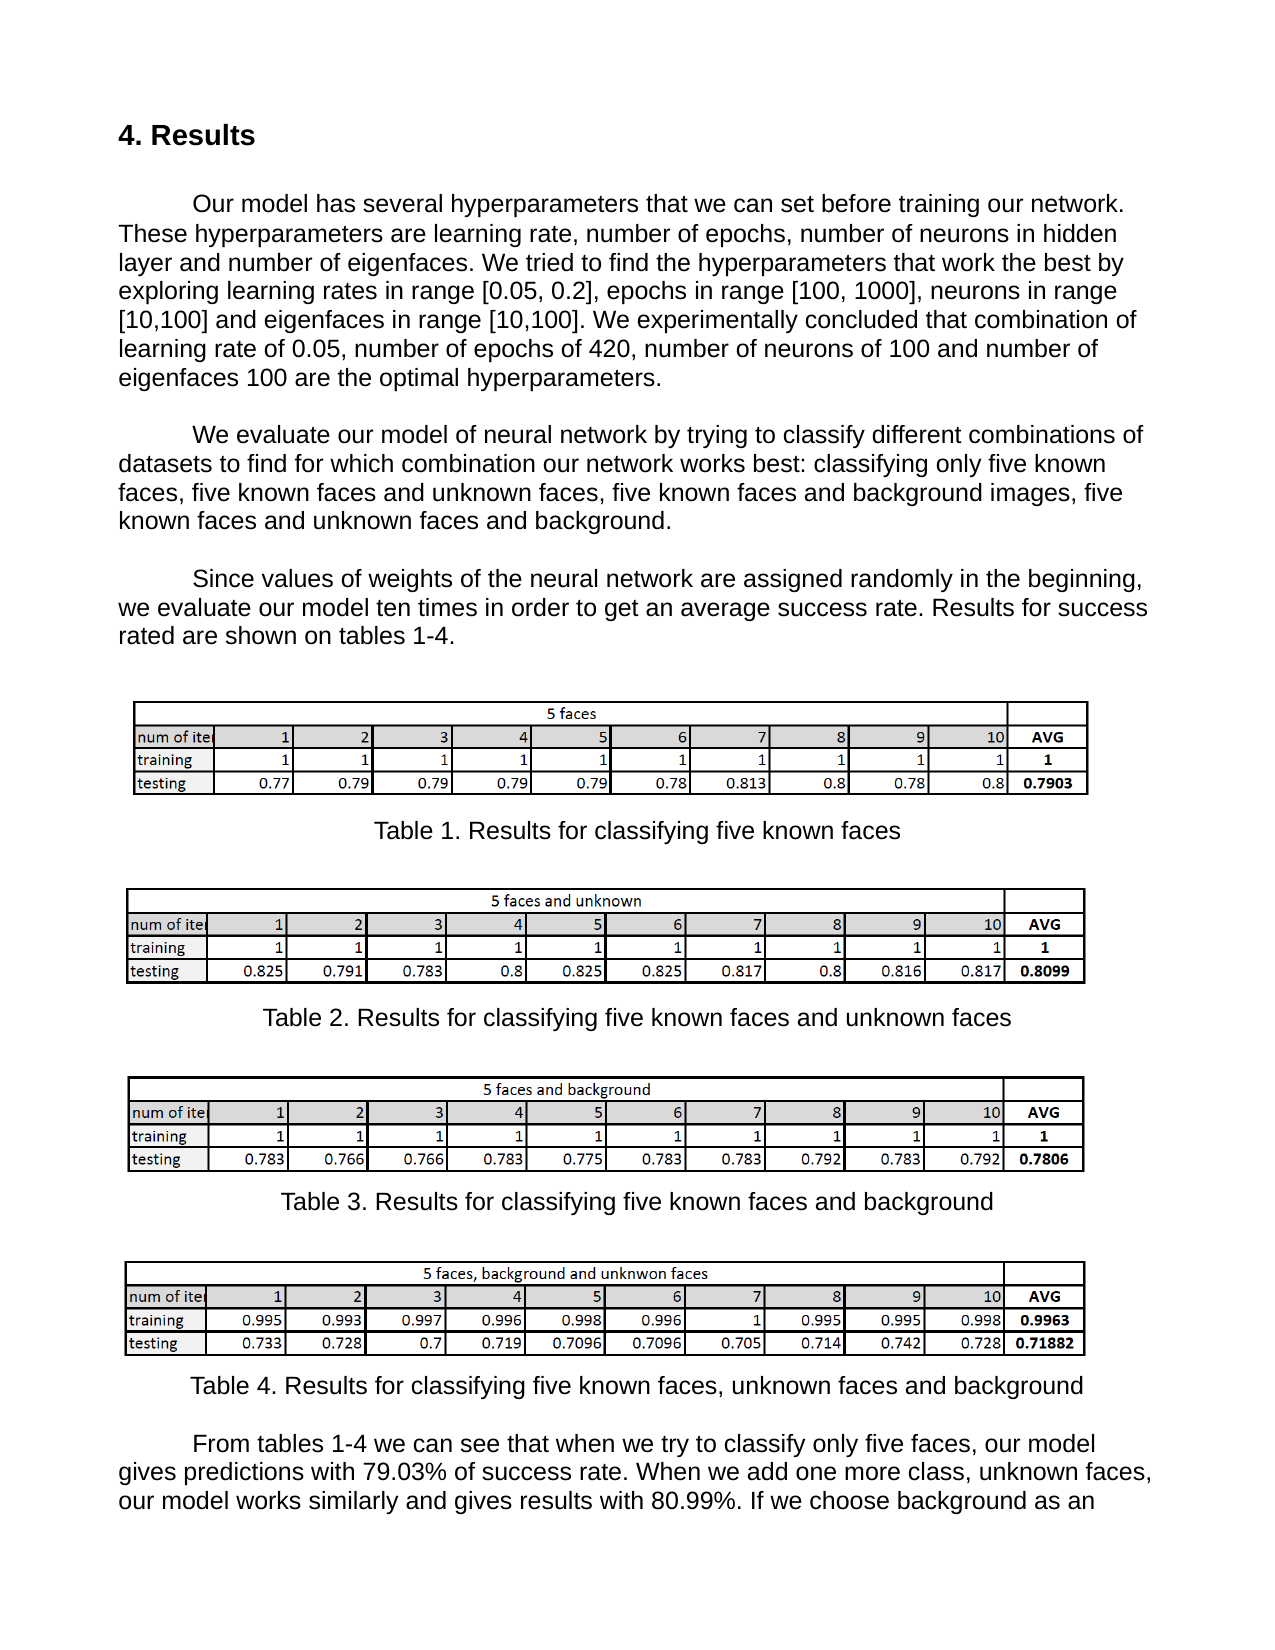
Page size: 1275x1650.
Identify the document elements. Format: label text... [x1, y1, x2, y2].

text Table 1. Results for classifying five known faces [118, 816, 1157, 845]
picture [118, 873, 1094, 1003]
text From tables 1-4 we can see that when we try to classify only five faces, our model gives predictions with 79.03% of success rate. When we add one more class, unknown faces, our model works similarly and gives results with 80.99%. If we choose background as an [118, 1428, 1157, 1515]
picture [118, 678, 1100, 817]
text Table 4. Results for classifying five known faces, unknown faces and background [118, 1371, 1157, 1400]
picture [118, 1243, 1094, 1371]
text Table 3. Results for classifying five known faces and background [118, 1186, 1157, 1215]
text Since values of weights of the neural network are assigned randomly in the beginning, we evaluate our model ten times in order to get an average success rate. Results for success rated are shown on tables 1-4. [118, 564, 1157, 650]
text Table 2. Results for classifying five known faces and unknown faces [118, 1002, 1157, 1031]
text We evaluate our model of neural network by trying to classify different combinations of datasets to find for which combination our network works best: classifying only five known faces, five known faces and unknown faces, five known faces and background images, five known faces and unknown faces and background. [118, 420, 1157, 535]
picture [118, 1060, 1094, 1187]
text Our model has several hyperparameters that we can set before training our network. These hyperparameters are learning rate, number of epochs, number of neurons in hidden layer and number of eigenfaces. We tried to find the hyperparameters that work the best by exploring learning rates in range [0.05, 0.2], epochs in range [100, 1000], neurons in range [10,100] and eigenfaces in range [10,100]. We experimentally concluded that combination of learning rate of 0.05, number of epochs of 420, number of neurons of 100 and number of eigenfaces 100 are the optimal hyperparameters. [118, 185, 1157, 391]
text 4. Results [118, 118, 1157, 152]
